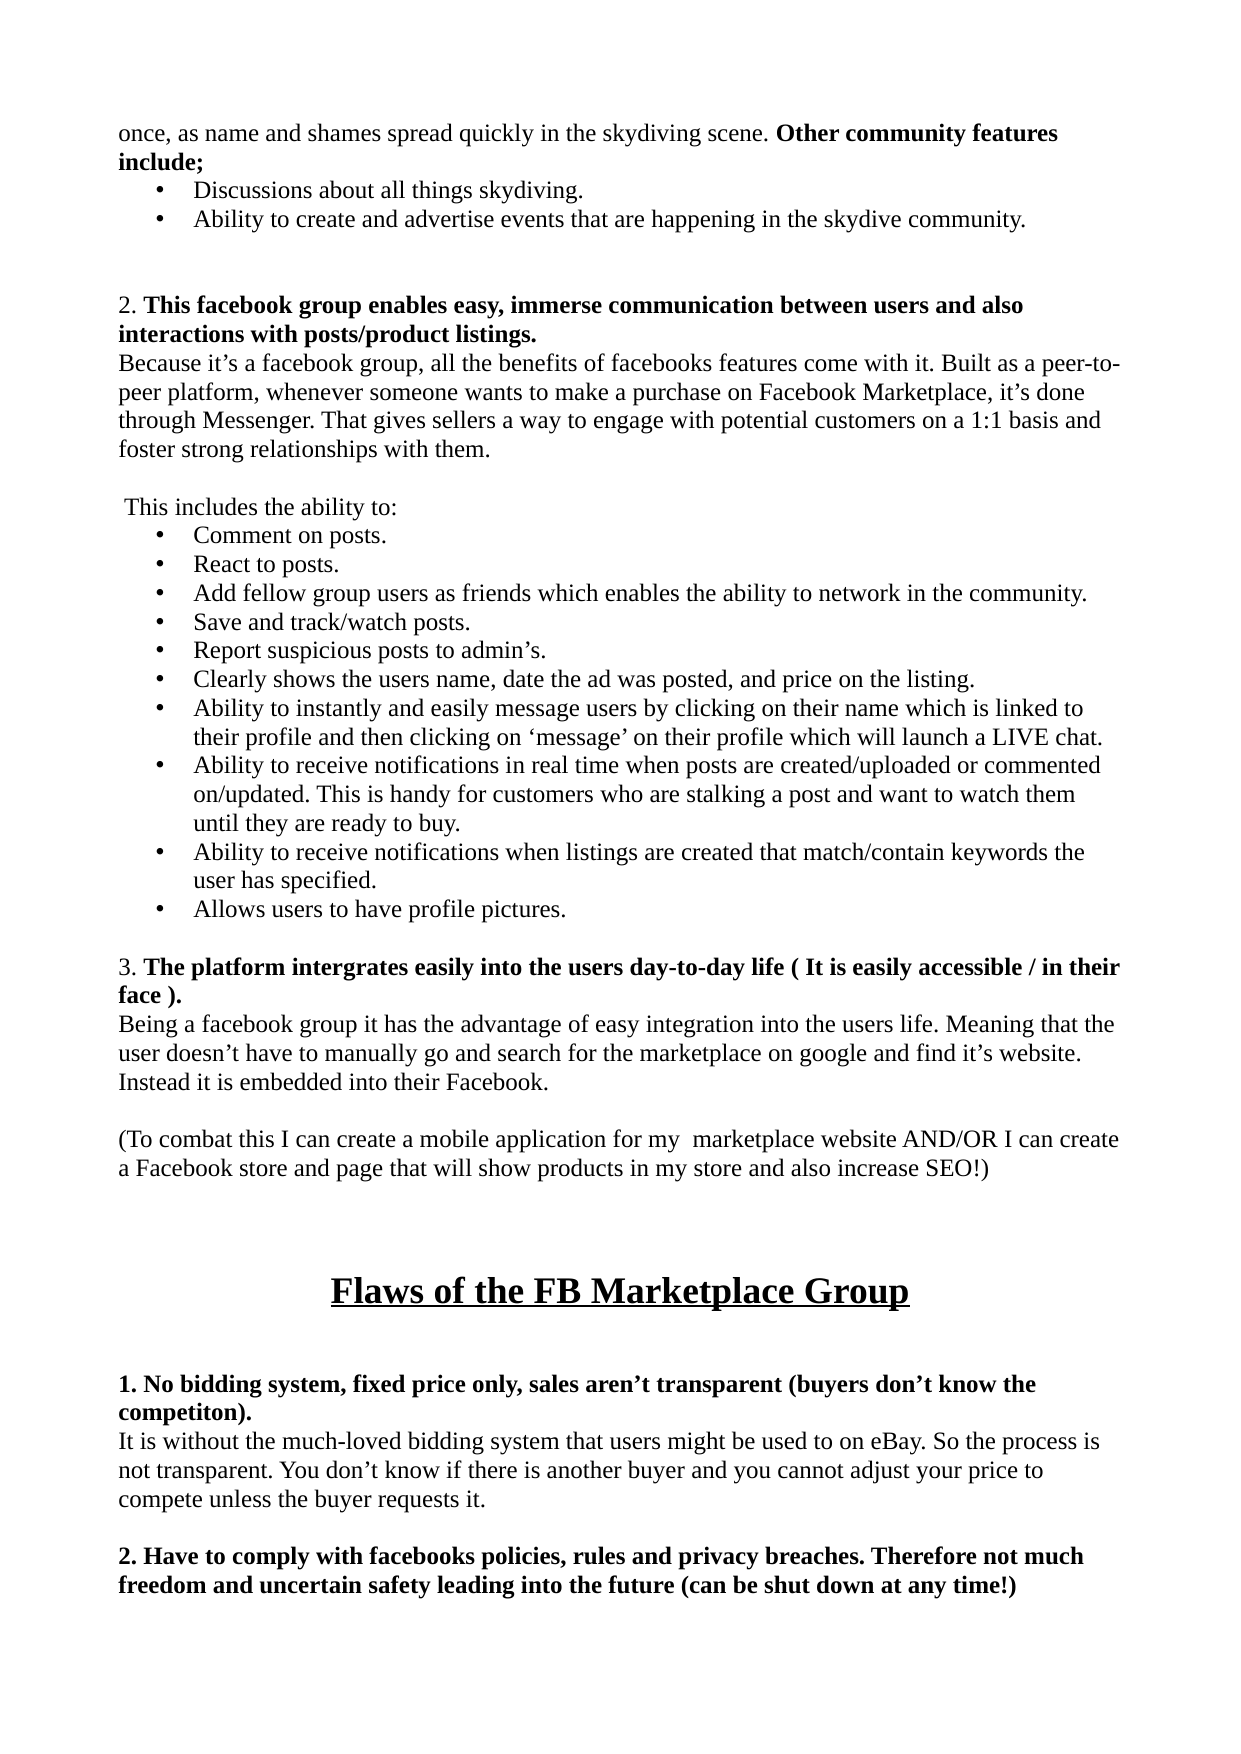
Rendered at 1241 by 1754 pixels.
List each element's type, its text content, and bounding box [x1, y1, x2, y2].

text Because it’s a facebook group, all the benefits of facebooks features come with it. Built as a peer-to-peer platform, whenever someone wants to make a purchase on Facebook Marketplace, it’s done through Messenger. That gives sellers a way to engage with potential customers on a 1:1 basis and foster strong relationships with them. [118, 348, 1122, 463]
list Ability to instantly and easily message users by clicking on their name which is linked to their profile and then clicking on ‘message’ on their profile which will launch a LIVE chat. [156, 693, 1122, 751]
text It is without the much-loved bidding system that users might be used to on eBay. So the process is not transparent. You don’t know if there is another buyer and you cannot adjust your price to compete unless the buyer requests it. [118, 1426, 1122, 1512]
list Save and track/watch posts. [156, 607, 1122, 636]
list Clearly shows the users name, date the ad was posted, and price on the listing. [156, 664, 1122, 693]
list Comment on posts. [156, 521, 1122, 549]
list Allows users to have profile pictures. [156, 894, 1122, 923]
text 2. This facebook group enables easy, immerse communication between users and also interactions with posts/product listings. [118, 291, 1122, 348]
list Ability to receive notifications in real time when posts are created/uploaded or commented on/updated. This is handy for customers who are stalking a post and want to watch them until they are ready to buy. [156, 751, 1122, 837]
text Being a facebook group it has the advantage of easy integration into the users life. Meaning that the user doesn’t have to manually go and search for the marketplace on google and find it’s website. Instead it is embedded into their Facebook. [118, 1009, 1122, 1096]
list Ability to receive notifications when listings are created that match/contain keywords the user has specified. [156, 837, 1122, 894]
text once, as name and shames spread quickly in the skydiving scene. Other community features include; [118, 118, 1122, 176]
text (To combat this I can create a mobile application for my marketplace website AND/OR I can create a Facebook store and page that will show products in my store and also increase SEO!) [118, 1124, 1122, 1182]
text 1. No bidding system, fixed price only, sales aren’t transparent (buyers don’t know the competiton). [118, 1369, 1122, 1426]
list React to posts. [156, 549, 1122, 578]
list Add fellow group users as friends which enables the ability to network in the community. [156, 578, 1122, 607]
list Ability to create and advertise events that are happening in the skydive community. [156, 204, 1122, 233]
list Discussions about all things skydiving. [156, 176, 1122, 204]
text Flaws of the FB Marketplace Group [118, 1268, 1122, 1311]
text 3. The platform intergrates easily into the users day-to-day life ( It is easily accessible / in their face ). [118, 952, 1122, 1009]
text This includes the ability to: [118, 492, 1122, 521]
list Report suspicious posts to admin’s. [156, 636, 1122, 664]
text 2. Have to comply with facebooks policies, rules and privacy breaches. Therefore not much freedom and uncertain safety leading into the future (can be shut down at any time!) [118, 1541, 1122, 1599]
